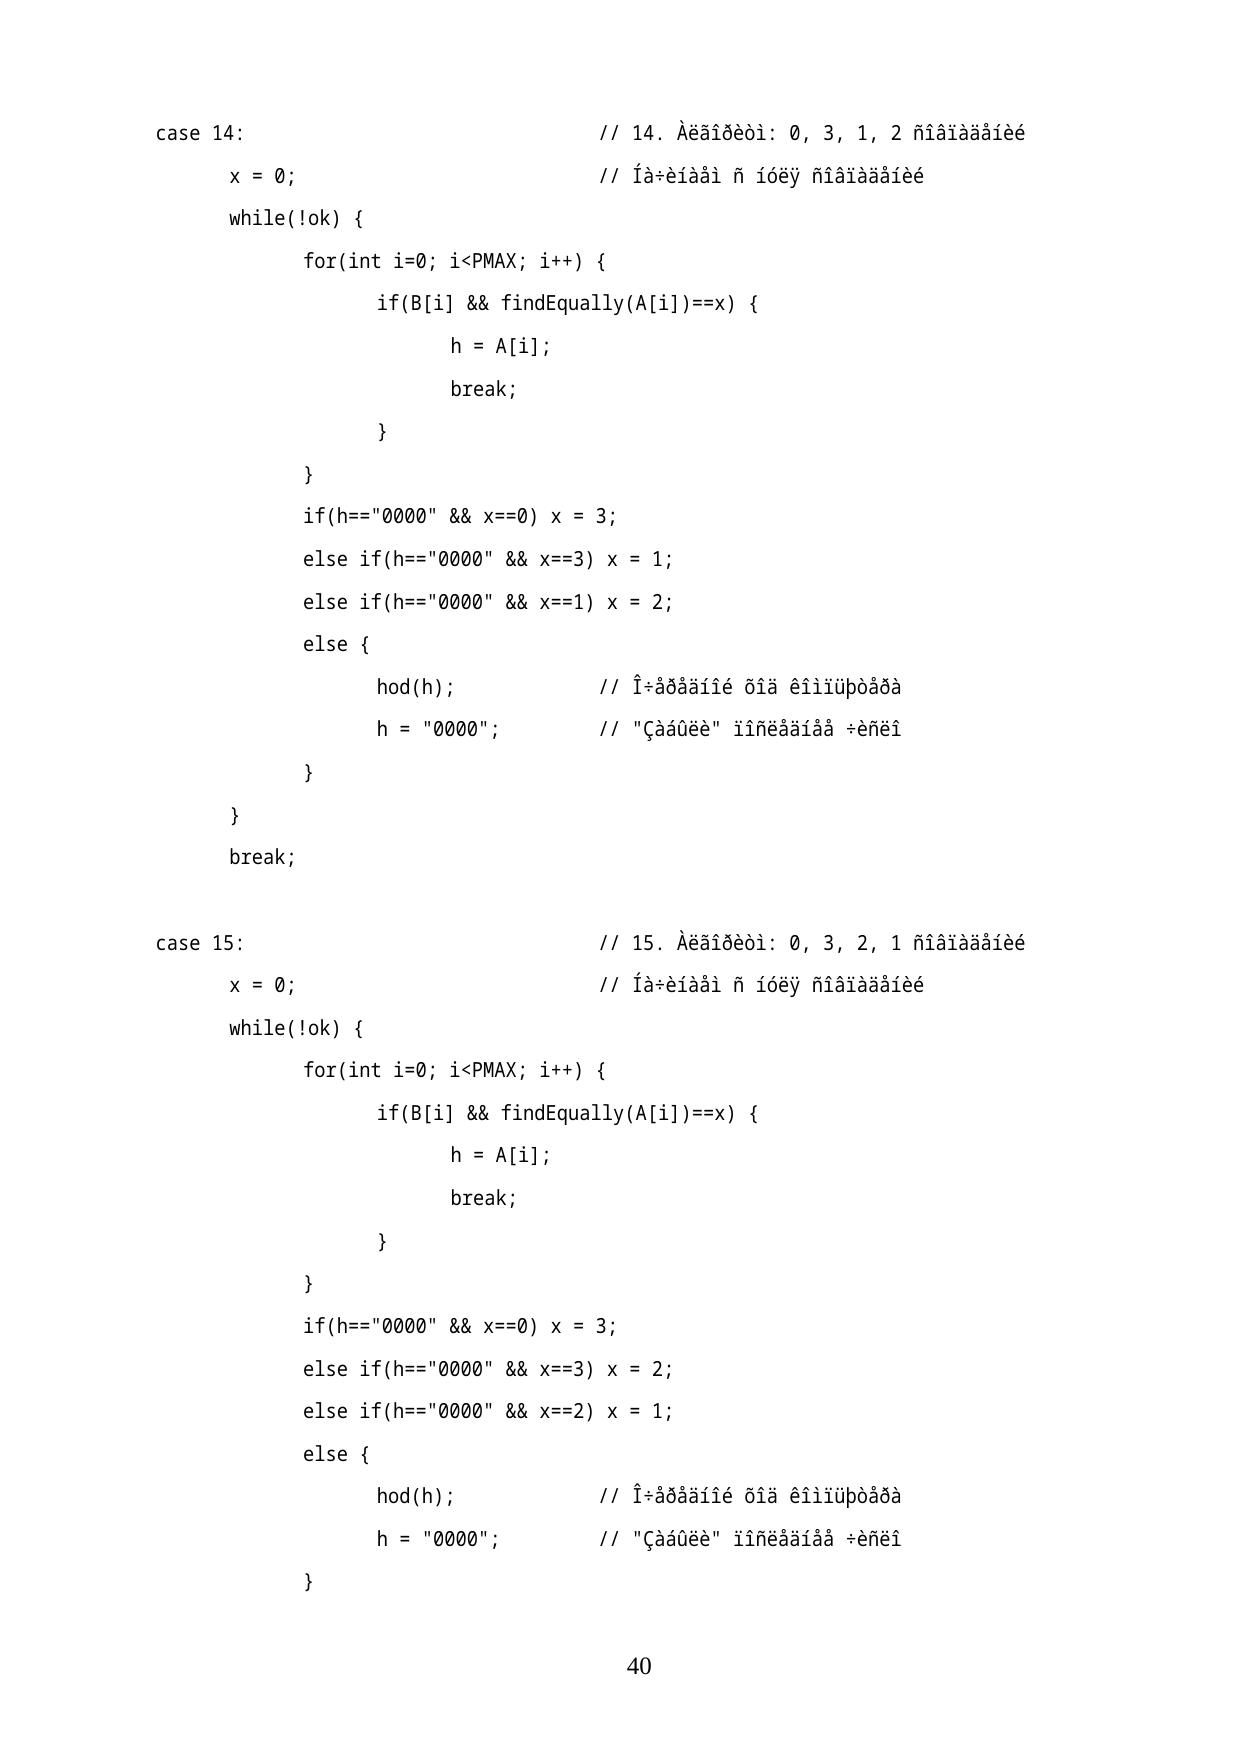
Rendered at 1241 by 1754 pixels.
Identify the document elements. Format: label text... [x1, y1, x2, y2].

text break; [155, 374, 1181, 402]
text for(int i=0; i<PMAX; i++) { [155, 1055, 1181, 1084]
text break; [155, 842, 1181, 871]
text } [155, 757, 1181, 786]
text break; [155, 1183, 1181, 1212]
text x = 0; // Íà÷èíàåì ñ íóëÿ ñîâïàäåíèé [155, 161, 1181, 189]
text hod(h); // Î÷åðåäíîé õîä êîìïüþòåðà [155, 1481, 1181, 1510]
text h = A[i]; [155, 331, 1181, 359]
text while(!ok) { [155, 203, 1181, 232]
text if(B[i] && findEqually(A[i])==x) { [155, 288, 1181, 317]
text else if(h=="0000" && x==3) x = 2; [155, 1354, 1181, 1382]
text while(!ok) { [155, 1013, 1181, 1041]
text for(int i=0; i<PMAX; i++) { [155, 246, 1181, 274]
text else { [155, 1439, 1181, 1467]
text else { [155, 629, 1181, 658]
text else if(h=="0000" && x==2) x = 1; [155, 1396, 1181, 1425]
text } [155, 416, 1181, 445]
text x = 0; // Íà÷èíàåì ñ íóëÿ ñîâïàäåíèé [155, 970, 1181, 999]
text } [155, 459, 1181, 487]
text hod(h); // Î÷åðåäíîé õîä êîìïüþòåðà [155, 672, 1181, 700]
text h = "0000"; // "Çàáûëè" ïîñëåäíåå ÷èñëî [155, 714, 1181, 743]
text } [155, 1226, 1181, 1254]
text } [155, 800, 1181, 828]
text case 15: // 15. Àëãîðèòì: 0, 3, 2, 1 ñîâïàäåíèé [155, 928, 1181, 956]
text if(B[i] && findEqually(A[i])==x) { [155, 1098, 1181, 1126]
text else if(h=="0000" && x==1) x = 2; [155, 587, 1181, 615]
text if(h=="0000" && x==0) x = 3; [155, 1311, 1181, 1339]
text h = A[i]; [155, 1141, 1181, 1169]
text if(h=="0000" && x==0) x = 3; [155, 502, 1181, 530]
text h = "0000"; // "Çàáûëè" ïîñëåäíåå ÷èñëî [155, 1524, 1181, 1552]
text case 14: // 14. Àëãîðèòì: 0, 3, 1, 2 ñîâïàäåíèé [155, 118, 1181, 147]
text else if(h=="0000" && x==3) x = 1; [155, 544, 1181, 573]
text } [155, 1567, 1181, 1595]
text } [155, 1268, 1181, 1297]
